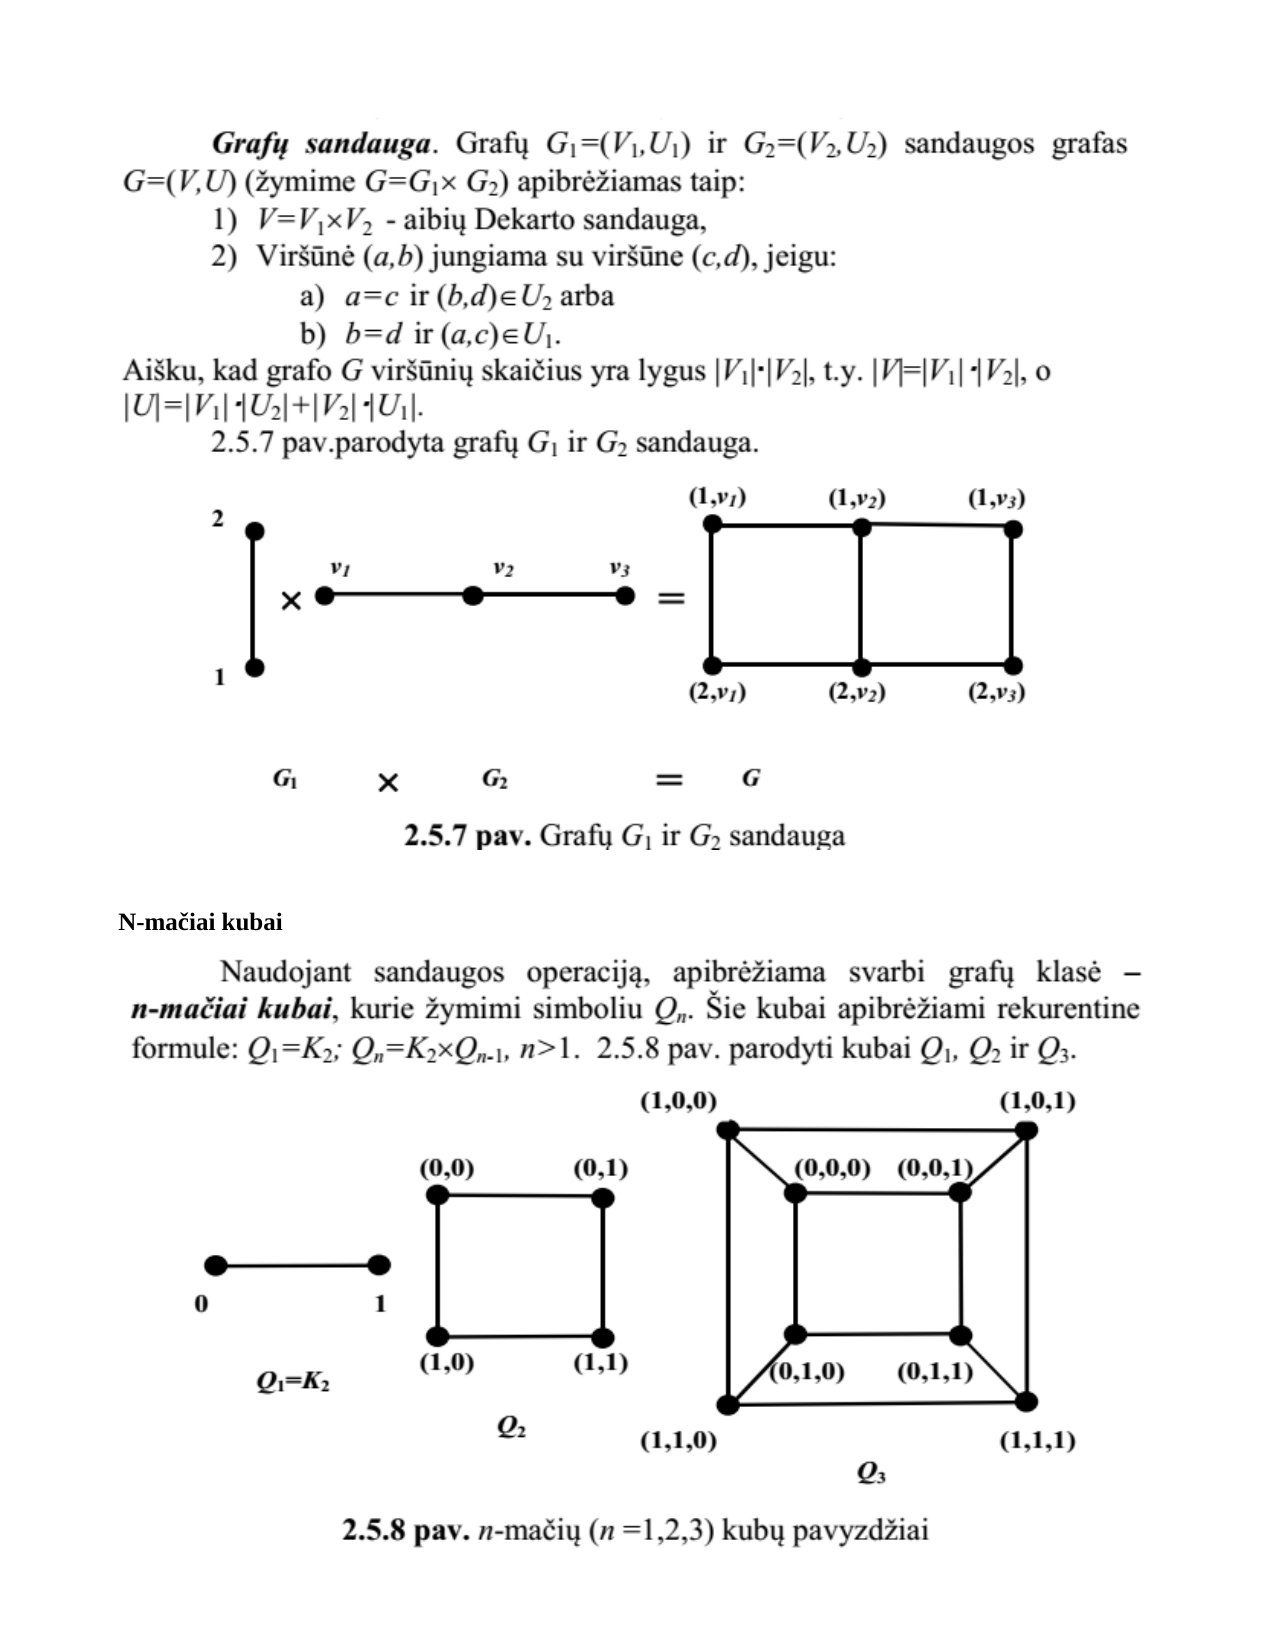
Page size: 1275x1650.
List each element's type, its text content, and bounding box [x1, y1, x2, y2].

picture [116, 945, 1155, 1566]
text N-mačiai kubai [118, 907, 1157, 935]
picture [118, 118, 1157, 850]
